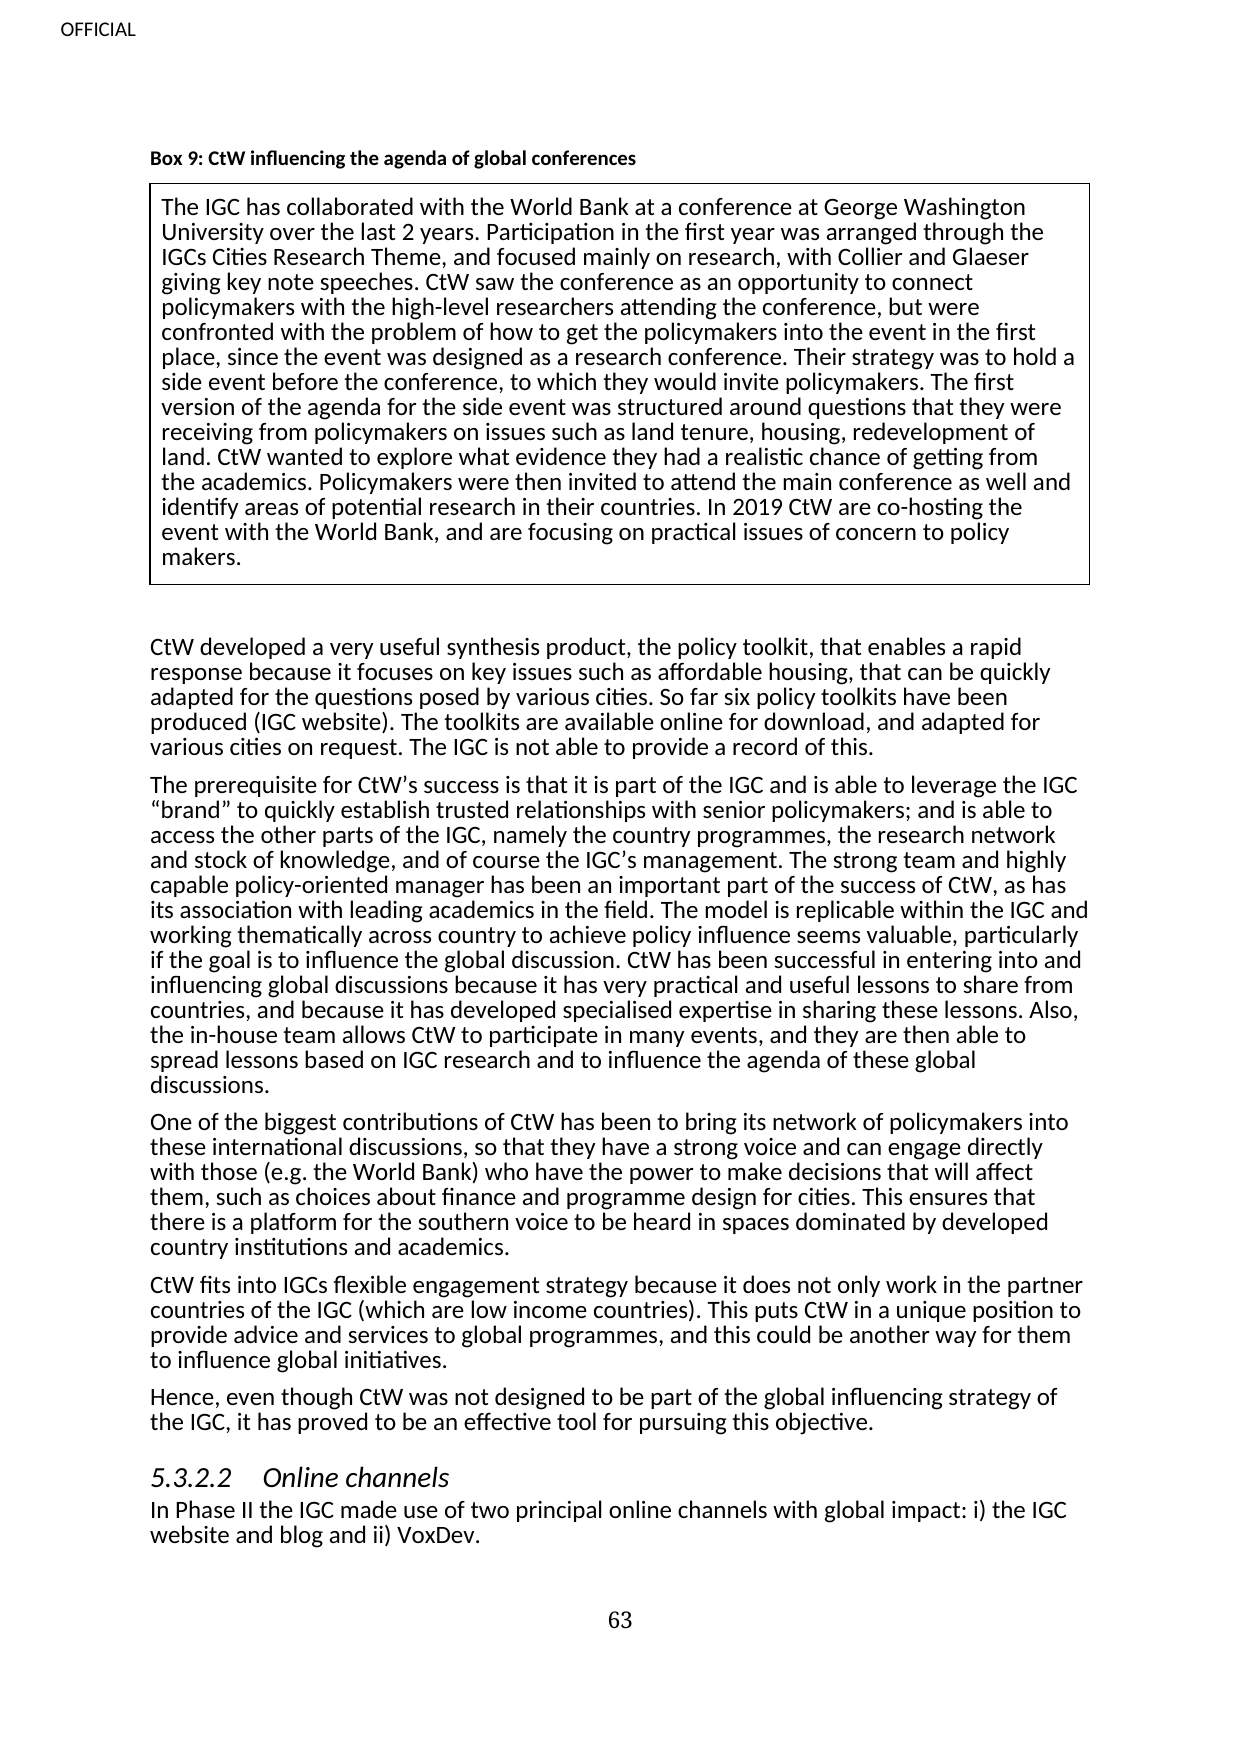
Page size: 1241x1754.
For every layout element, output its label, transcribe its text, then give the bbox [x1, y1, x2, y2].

text In Phase II the IGC made use of two principal online channels with global impact: i) the IGC website and blog and ii) VoxDev. [150, 1499, 1090, 1549]
text One of the biggest contributions of CtW has been to bring its network of policymakers into these international discussions, so that they have a strong voice and can engage directly with those (e.g. the World Bank) who have the power to make decisions that will affect them, such as choices about finance and programme design for cities. This ensures that there is a platform for the southern voice to be heard in spaces dominated by developed country institutions and academics. [150, 1112, 1090, 1262]
text The prerequisite for CtW’s success is that it is part of the IGC and is able to leverage the IGC “brand” to quickly establish trusted relationships with senior policymakers; and is able to access the other parts of the IGC, namely the country programmes, the research network and stock of knowledge, and of course the IGC’s management. The strong team and highly capable policy-oriented manager has been an important part of the success of CtW, as has its association with leading academics in the field. The model is replicable within the IGC and working thematically across country to achieve policy influence seems valuable, particularly if the goal is to influence the global discussion. CtW has been successful in entering into and influencing global discussions because it has very practical and useful lessons to share from countries, and because it has developed specialised expertise in sharing these lessons. Also, the in-house team allows CtW to participate in many events, and they are then able to spread lessons based on IGC research and to influence the agenda of these global discussions. [150, 774, 1090, 1099]
text CtW fits into IGCs flexible engagement strategy because it does not only work in the partner countries of the IGC (which are low income countries). This puts CtW in a unique position to provide advice and services to global programmes, and this could be another way for them to influence global initiatives. [150, 1274, 1090, 1374]
subtitle Online channels [150, 1466, 1090, 1495]
text Box 9: CtW influencing the agenda of global conferences [150, 150, 1090, 171]
table_header The IGC has collaborated with the World Bank at a conference at George Washington University over the last 2 years. Participation in the first year was arranged through the IGCs Cities Research Theme, and focused mainly on research, with Collier and Glaeser giving key note speeches. CtW saw the conference as an opportunity to connect policymakers with the high-level researchers attending the conference, but were confronted with the problem of how to get the policymakers into the event in the first place, since the event was designed as a research conference. Their strategy was to hold a side event before the conference, to which they would invite policymakers. The first version of the agenda for the side event was structured around questions that they were receiving from policymakers on issues such as land tenure, housing, redevelopment of land. CtW wanted to explore what evidence they had a realistic chance of getting from the academics. Policymakers were then invited to attend the main conference as well and identify areas of potential research in their countries. In 2019 CtW are co-hosting the event with the World Bank, and are focusing on practical issues of concern to policy makers. [151, 184, 1089, 584]
table_cell [150, 585, 1089, 637]
text Hence, even though CtW was not designed to be part of the global influencing strategy of the IGC, it has proved to be an effective tool for pursuing this objective. [150, 1387, 1090, 1437]
text CtW developed a very useful synthesis product, the policy toolkit, that enables a rapid response because it focuses on key issues such as affordable housing, that can be quickly adapted for the questions posed by various cities. So far six policy toolkits have been produced (IGC website). The toolkits are available online for download, and adapted for various cities on request. The IGC is not able to provide a record of this. [150, 637, 1090, 762]
